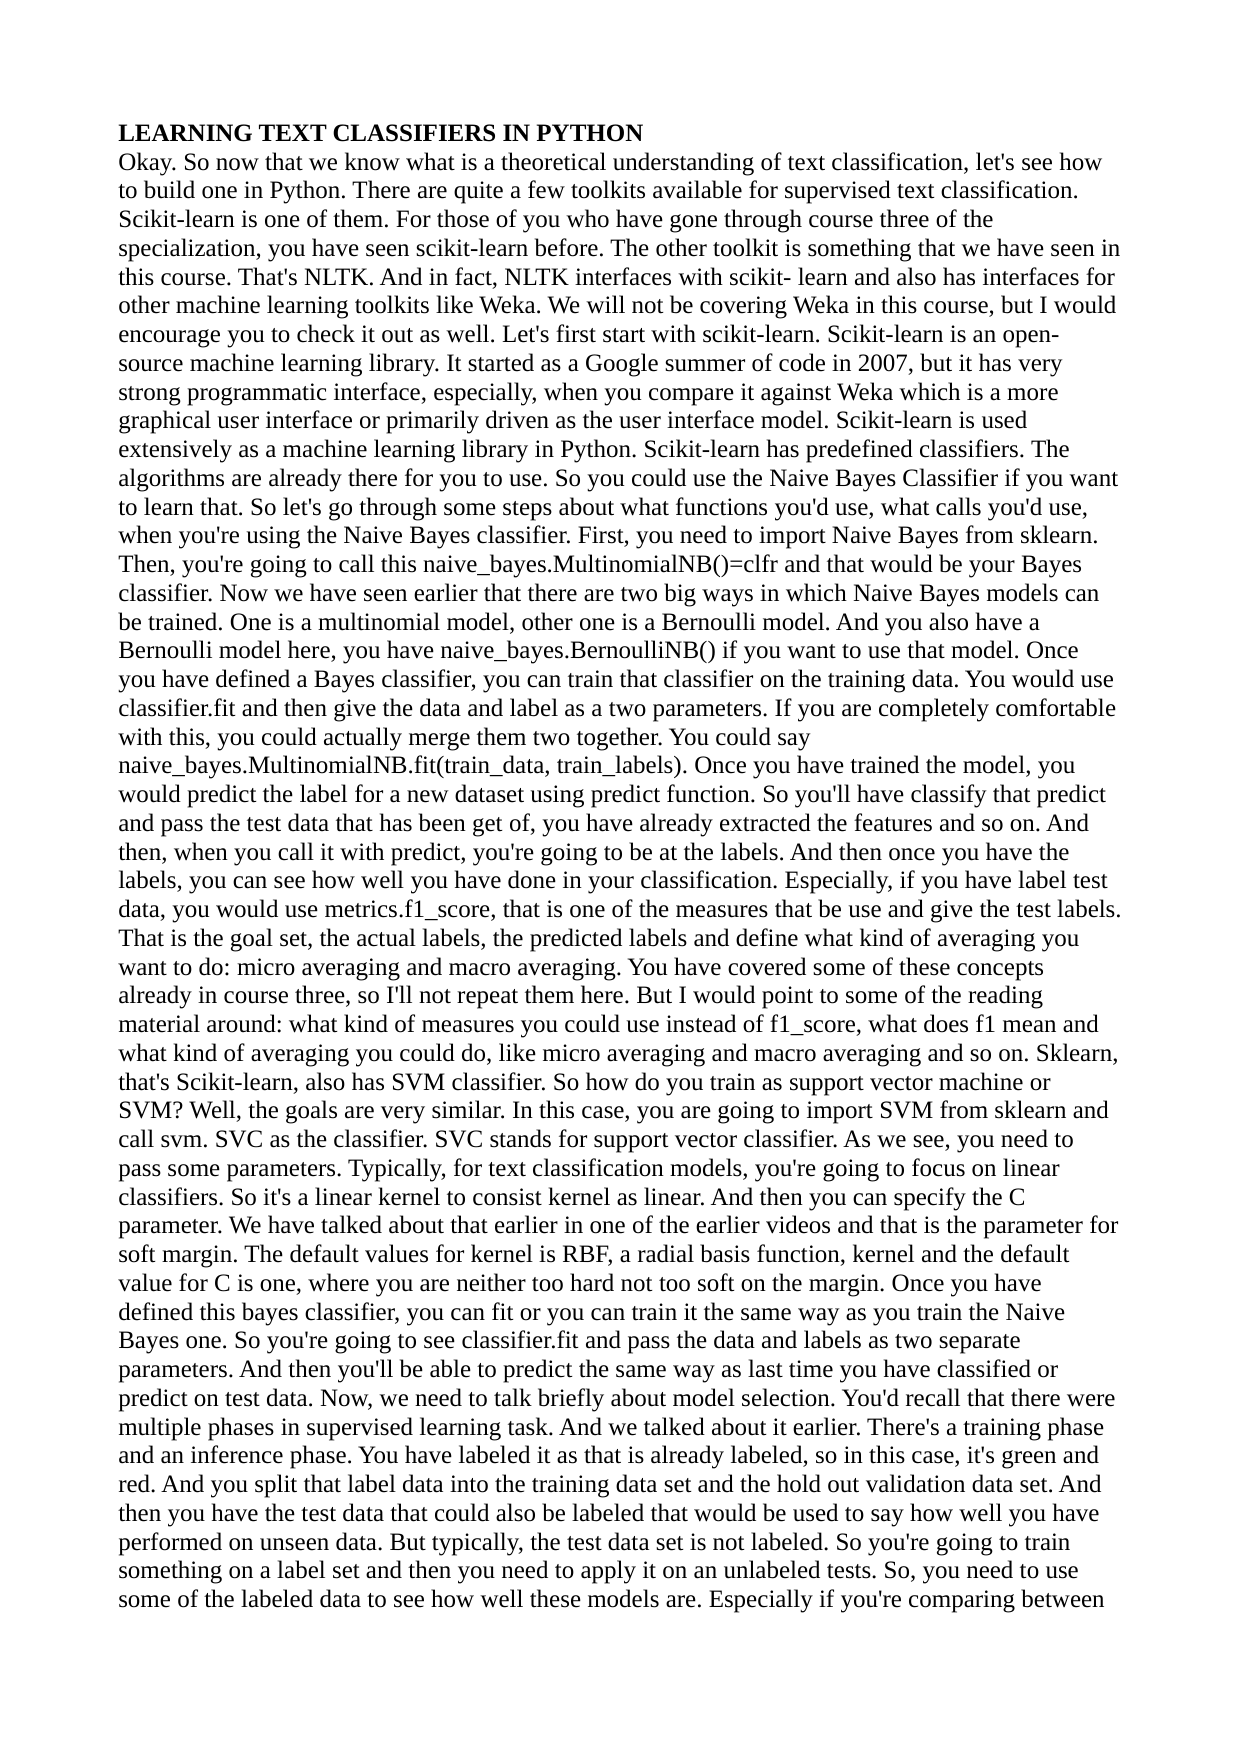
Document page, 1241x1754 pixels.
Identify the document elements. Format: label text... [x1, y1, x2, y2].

text LEARNING TEXT CLASSIFIERS IN PYTHON [118, 118, 1122, 147]
text Okay. So now that we know what is a theoretical understanding of text classification, let's see how to build one in Python. There are quite a few toolkits available for supervised text classification. Scikit-learn is one of them. For those of you who have gone through course three of the specialization, you have seen scikit-learn before. The other toolkit is something that we have seen in this course. That's NLTK. And in fact, NLTK interfaces with scikit- learn and also has interfaces for other machine learning toolkits like Weka. We will not be covering Weka in this course, but I would encourage you to check it out as well. Let's first start with scikit-learn. Scikit-learn is an open-source machine learning library. It started as a Google summer of code in 2007, but it has very strong programmatic interface, especially, when you compare it against Weka which is a more graphical user interface or primarily driven as the user interface model. Scikit-learn is used extensively as a machine learning library in Python. Scikit-learn has predefined classifiers. The algorithms are already there for you to use. So you could use the Naive Bayes Classifier if you want to learn that. So let's go through some steps about what functions you'd use, what calls you'd use, when you're using the Naive Bayes classifier. First, you need to import Naive Bayes from sklearn. Then, you're going to call this naive_bayes.MultinomialNB()=clfr and that would be your Bayes classifier. Now we have seen earlier that there are two big ways in which Naive Bayes models can be trained. One is a multinomial model, other one is a Bernoulli model. And you also have a Bernoulli model here, you have naive_bayes.BernoulliNB() if you want to use that model. Once you have defined a Bayes classifier, you can train that classifier on the training data. You would use classifier.fit and then give the data and label as a two parameters. If you are completely comfortable with this, you could actually merge them two together. You could say naive_bayes.MultinomialNB.fit(train_data, train_labels). Once you have trained the model, you would predict the label for a new dataset using predict function. So you'll have classify that predict and pass the test data that has been get of, you have already extracted the features and so on. And then, when you call it with predict, you're going to be at the labels. And then once you have the labels, you can see how well you have done in your classification. Especially, if you have label test data, you would use metrics.f1_score, that is one of the measures that be use and give the test labels. That is the goal set, the actual labels, the predicted labels and define what kind of averaging you want to do: micro averaging and macro averaging. You have covered some of these concepts already in course three, so I'll not repeat them here. But I would point to some of the reading material around: what kind of measures you could use instead of f1_score, what does f1 mean and what kind of averaging you could do, like micro averaging and macro averaging and so on. Sklearn, that's Scikit-learn, also has SVM classifier. So how do you train as support vector machine or SVM? Well, the goals are very similar. In this case, you are going to import SVM from sklearn and call svm. SVC as the classifier. SVC stands for support vector classifier. As we see, you need to pass some parameters. Typically, for text classification models, you're going to focus on linear classifiers. So it's a linear kernel to consist kernel as linear. And then you can specify the C parameter. We have talked about that earlier in one of the earlier videos and that is the parameter for soft margin. The default values for kernel is RBF, a radial basis function, kernel and the default value for C is one, where you are neither too hard not too soft on the margin. Once you have defined this bayes classifier, you can fit or you can train it the same way as you train the Naive Bayes one. So you're going to see classifier.fit and pass the data and labels as two separate parameters. And then you'll be able to predict the same way as last time you have classified or predict on test data. Now, we need to talk briefly about model selection. You'd recall that there were multiple phases in supervised learning task. And we talked about it earlier. There's a training phase and an inference phase. You have labeled it as that is already labeled, so in this case, it's green and red. And you split that label data into the training data set and the hold out validation data set. And then you have the test data that could also be labeled that would be used to say how well you have performed on unseen data. But typically, the test data set is not labeled. So you're going to train something on a label set and then you need to apply it on an unlabeled tests. So, you need to use some of the labeled data to see how well these models are. Especially if you're comparing between [118, 147, 1122, 1613]
